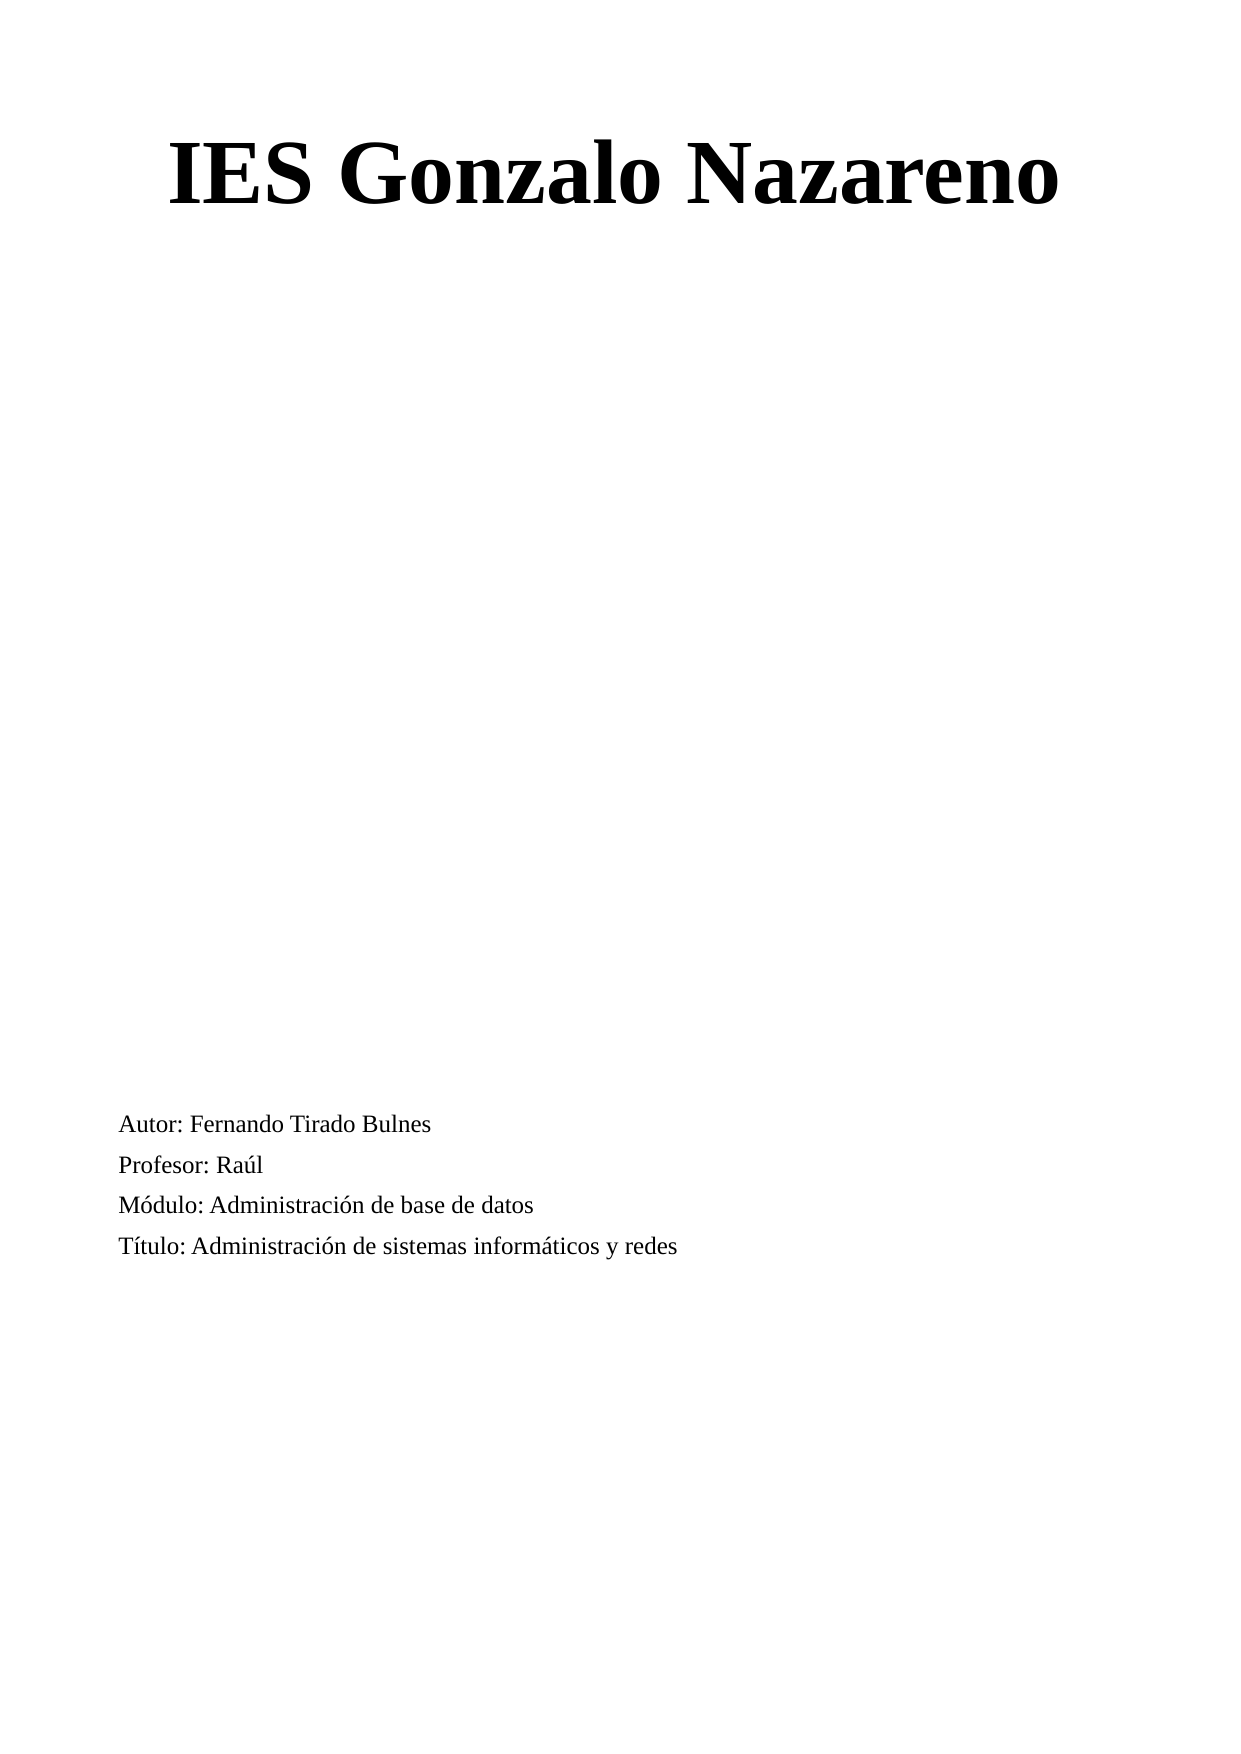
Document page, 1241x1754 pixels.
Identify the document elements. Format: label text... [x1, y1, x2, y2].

text Profesor: Raúl [118, 1150, 1110, 1179]
text Título: Administración de sistemas informáticos y redes [118, 1231, 1110, 1260]
text Autor: Fernando Tirado Bulnes [118, 1109, 1110, 1138]
text Módulo: Administración de base de datos [118, 1190, 1110, 1219]
text IES Gonzalo Nazareno [118, 118, 1110, 223]
